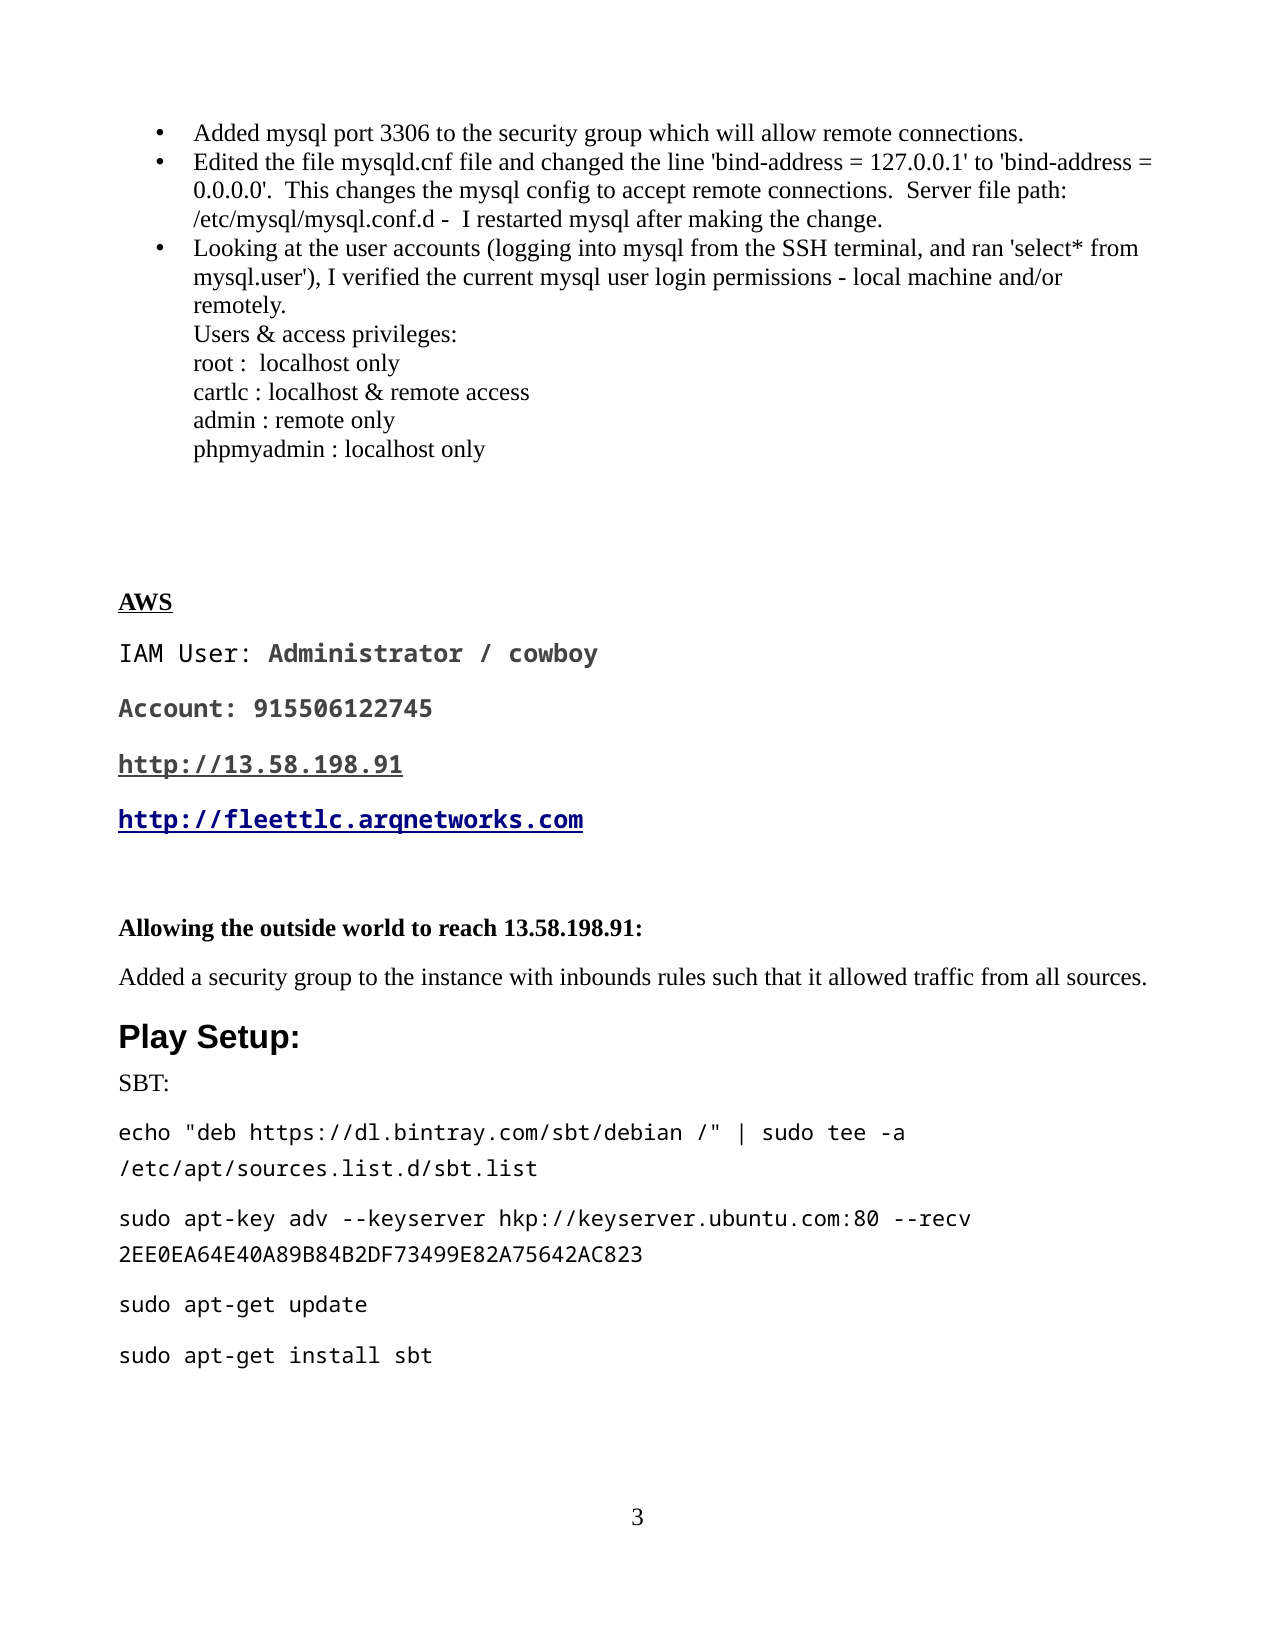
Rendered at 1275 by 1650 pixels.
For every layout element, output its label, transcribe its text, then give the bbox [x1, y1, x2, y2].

text echo "deb https://dl.bintray.com/sbt/debian /" | sudo tee -a /etc/apt/sources.list.d/sbt.list [118, 1117, 1157, 1183]
text sudo apt-get install sbt [118, 1340, 1157, 1369]
text AWS [118, 587, 1157, 615]
text Account: 915506122745 [118, 691, 1157, 725]
text Allowing the outside world to reach 13.58.198.91: [118, 913, 1157, 942]
text sudo apt-get update [118, 1289, 1157, 1319]
list Looking at the user accounts (logging into mysql from the SSH terminal, and ran 'select* from mysql.user'), I verified the current mysql user login permissions - local machine and/or remotely. Users & access privileges: root : localhost only cartlc : localhost & remote access admin : remote only phpmyadmin : localhost only [156, 233, 1157, 463]
text http://13.58.198.91 [118, 747, 1157, 781]
text http://fleettlc.arqnetworks.com [118, 802, 1157, 836]
text SBT: [118, 1068, 1157, 1097]
text Added a security group to the instance with inbounds rules such that it allowed traffic from all sources. [118, 962, 1157, 991]
subtitle Play Setup: [118, 1017, 1157, 1056]
text IAM User: Administrator / cowboy [118, 636, 1157, 670]
list Added mysql port 3306 to the security group which will allow remote connections. [156, 118, 1157, 147]
list Edited the file mysqld.cnf file and changed the line 'bind-address = 127.0.0.1' to 'bind-address = 0.0.0.0'. This changes the mysql config to accept remote connections. Server file path: /etc/mysql/mysql.conf.d - I restarted mysql after making the change. [156, 147, 1157, 233]
text sudo apt-key adv --keyserver hkp://keyserver.ubuntu.com:80 --recv 2EE0EA64E40A89B84B2DF73499E82A75642AC823 [118, 1203, 1157, 1269]
